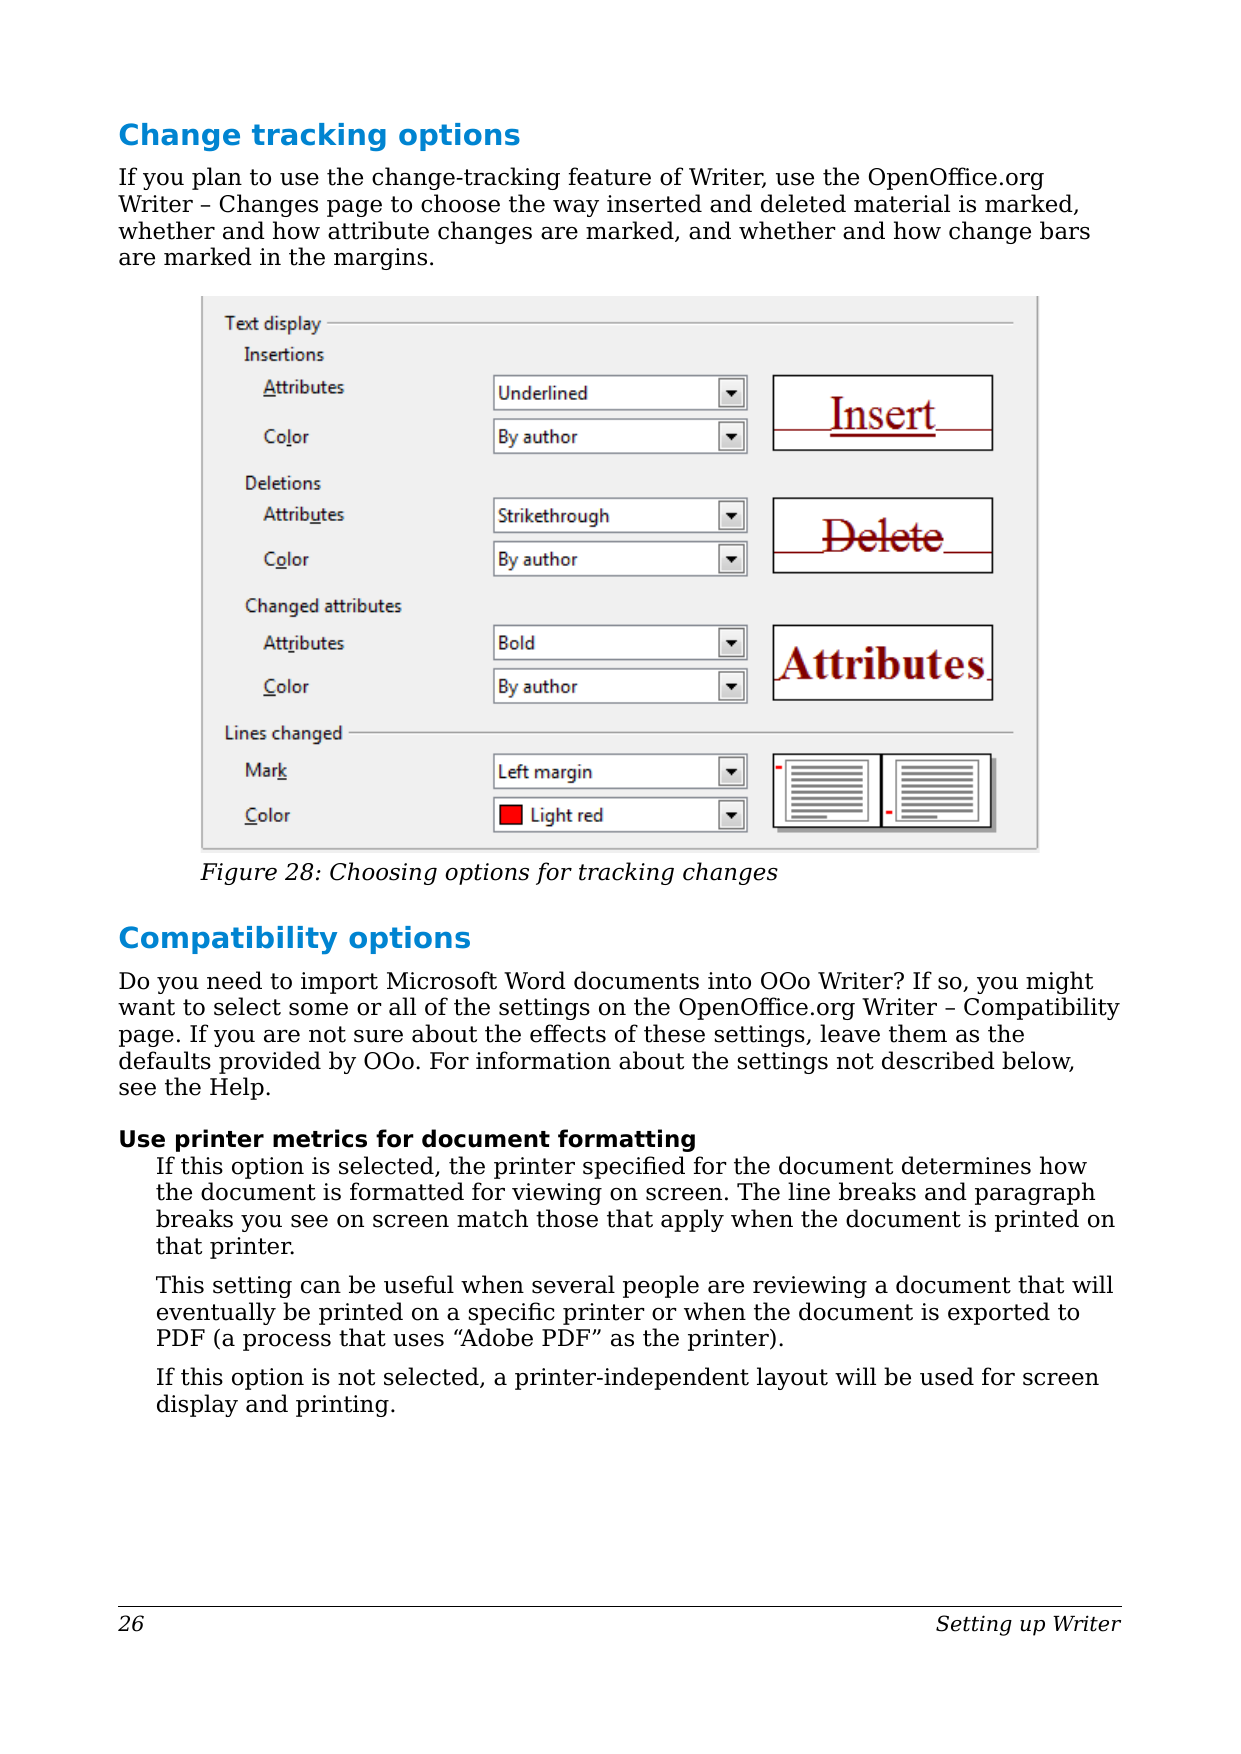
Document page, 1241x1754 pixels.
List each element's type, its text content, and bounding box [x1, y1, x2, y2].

text If you plan to use the change-tracking feature of Writer, use the OpenOffice.org Writer – Changes page to choose the way inserted and deleted material is marked, whether and how attribute changes are marked, and whether and how change bars are marked in the margins. [118, 164, 1122, 271]
subtitle Compatibility options [118, 922, 1122, 956]
text If this option is not selected, a printer-independent layout will be used for screen display and printing. [156, 1364, 1122, 1418]
picture [200, 296, 1040, 853]
text Do you need to import Microsoft Word documents into OOo Writer? If so, you might want to select some or all of the settings on the OpenOffice.org Writer – Compatibility page. If you are not sure about the effects of these settings, leave them as the defaults provided by OOo. For information about the settings not described below, see the Help. [118, 968, 1122, 1101]
text This setting can be useful when several people are reviewing a document that will eventually be printed on a specific printer or when the document is exported to PDF (a process that uses “Adobe PDF” as the printer). [156, 1272, 1122, 1352]
subtitle Change tracking options [118, 118, 1122, 152]
text Use printer metrics for document formatting [118, 1126, 1122, 1153]
text Figure 28: Choosing options for tracking changes [201, 859, 1040, 886]
text If this option is selected, the printer specified for the document determines how the document is formatted for viewing on screen. The line breaks and paragraph breaks you see on screen match those that apply when the document is printed on that printer. [156, 1153, 1122, 1259]
